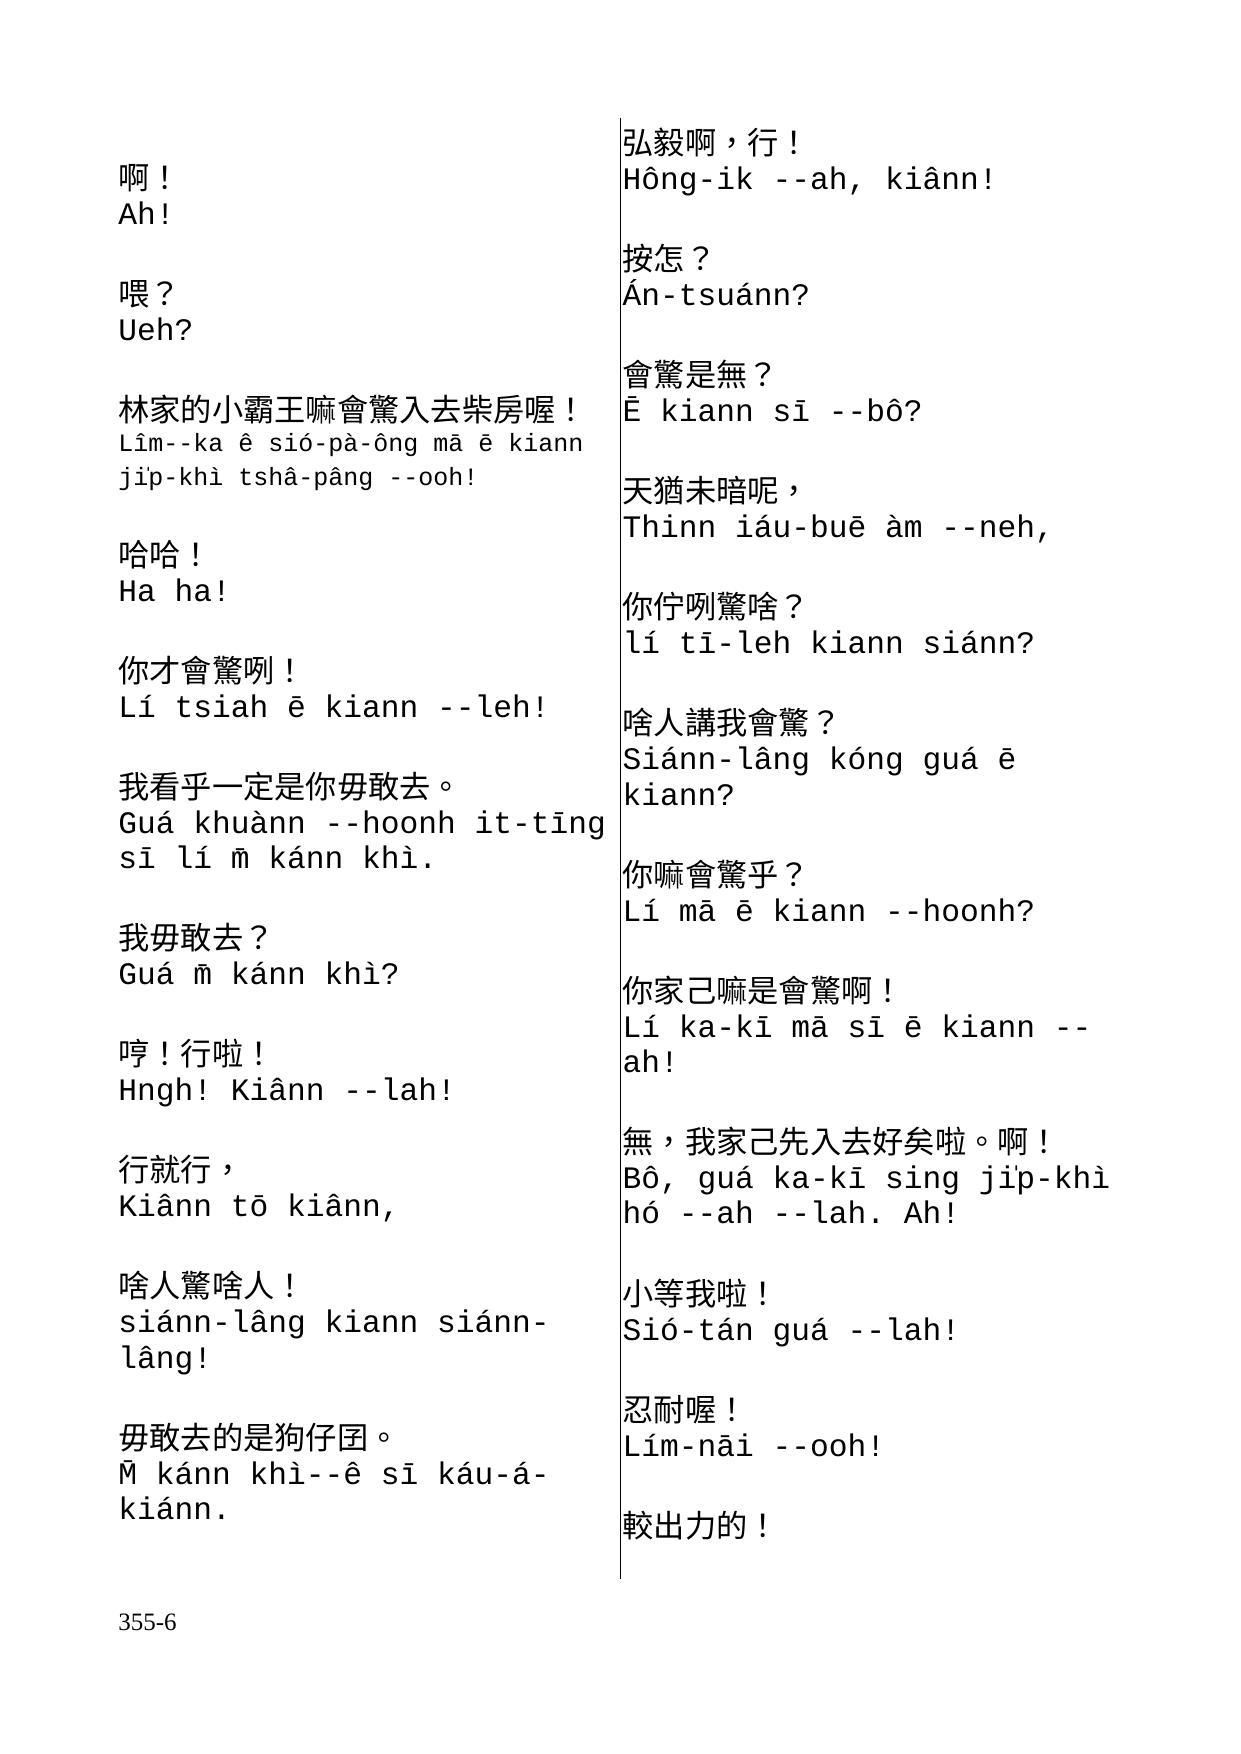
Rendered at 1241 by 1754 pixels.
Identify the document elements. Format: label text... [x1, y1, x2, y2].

text lí tī-leh kiann siánn? [622, 627, 1122, 663]
text 毋敢去的是狗仔囝。 [118, 1413, 618, 1458]
text 我毋敢去？ [118, 913, 618, 959]
text 林家的小霸王嘛會驚入去柴房喔！ [118, 386, 618, 431]
text 哈哈！ [118, 530, 618, 575]
text Siánn-lâng kóng guá ē kiann? [622, 743, 1122, 814]
text Hông-ik --ah, kiânn! [622, 163, 1122, 199]
text Guá m̄ kánn khì? [118, 959, 618, 994]
text 你佇咧驚啥？ [622, 582, 1122, 627]
text Ha ha! [118, 575, 618, 611]
text Ueh? [118, 315, 618, 350]
text Guá khuànn --hoonh it-tīng sī lí m̄ kánn khì. [118, 807, 618, 878]
text M̄ kánn khì--ê sī káu-á-kiánn. [118, 1458, 618, 1529]
text 行就行， [118, 1146, 618, 1191]
text 會驚是無？ [622, 350, 1122, 395]
text 喂？ [118, 269, 618, 315]
text Ē kiann sī --bô? [622, 395, 1122, 431]
text Lîm--ka ê sió-pà-ông mā ē kiann ji̍p-khì tshâ-pâng --ooh! [118, 431, 618, 494]
text 你嘛會驚乎？ [622, 850, 1122, 895]
text 無，我家己先入去好矣啦。啊！ [622, 1117, 1122, 1162]
text 哼！行啦！ [118, 1029, 618, 1075]
text Sió-tán guá --lah! [622, 1314, 1122, 1349]
text siánn-lâng kiann siánn-lâng! [118, 1307, 618, 1378]
text 你才會驚咧！ [118, 646, 618, 691]
text Lí mā ē kiann --hoonh? [622, 895, 1122, 930]
text Hngh! Kiânn --lah! [118, 1075, 618, 1110]
text Kiânn tō kiânn, [118, 1191, 618, 1226]
text Bô, guá ka-kī sing ji̍p-khì hó --ah --lah. Ah! [622, 1162, 1122, 1233]
text Lím-nāi --ooh! [622, 1430, 1122, 1465]
text 啥人驚啥人！ [118, 1262, 618, 1307]
text 你家己嘛是會驚啊！ [622, 966, 1122, 1011]
text Ah! [118, 199, 618, 234]
text 小等我啦！ [622, 1269, 1122, 1314]
text 天猶未暗呢， [622, 466, 1122, 511]
text 啊！ [118, 153, 618, 199]
text 忍耐喔！ [622, 1385, 1122, 1430]
text 我看乎一定是你毋敢去。 [118, 762, 618, 807]
text Án-tsuánn? [622, 279, 1122, 315]
text Lí tsiah ē kiann --leh! [118, 691, 618, 727]
text 較出力的！ [622, 1501, 1122, 1546]
text 啥人講我會驚？ [622, 698, 1122, 743]
text 弘毅啊，行！ [622, 118, 1122, 163]
text Lí ka-kī mā sī ē kiann --ah! [622, 1011, 1122, 1082]
text Thinn iáu-buē àm --neh, [622, 511, 1122, 547]
text 按怎？ [622, 234, 1122, 279]
